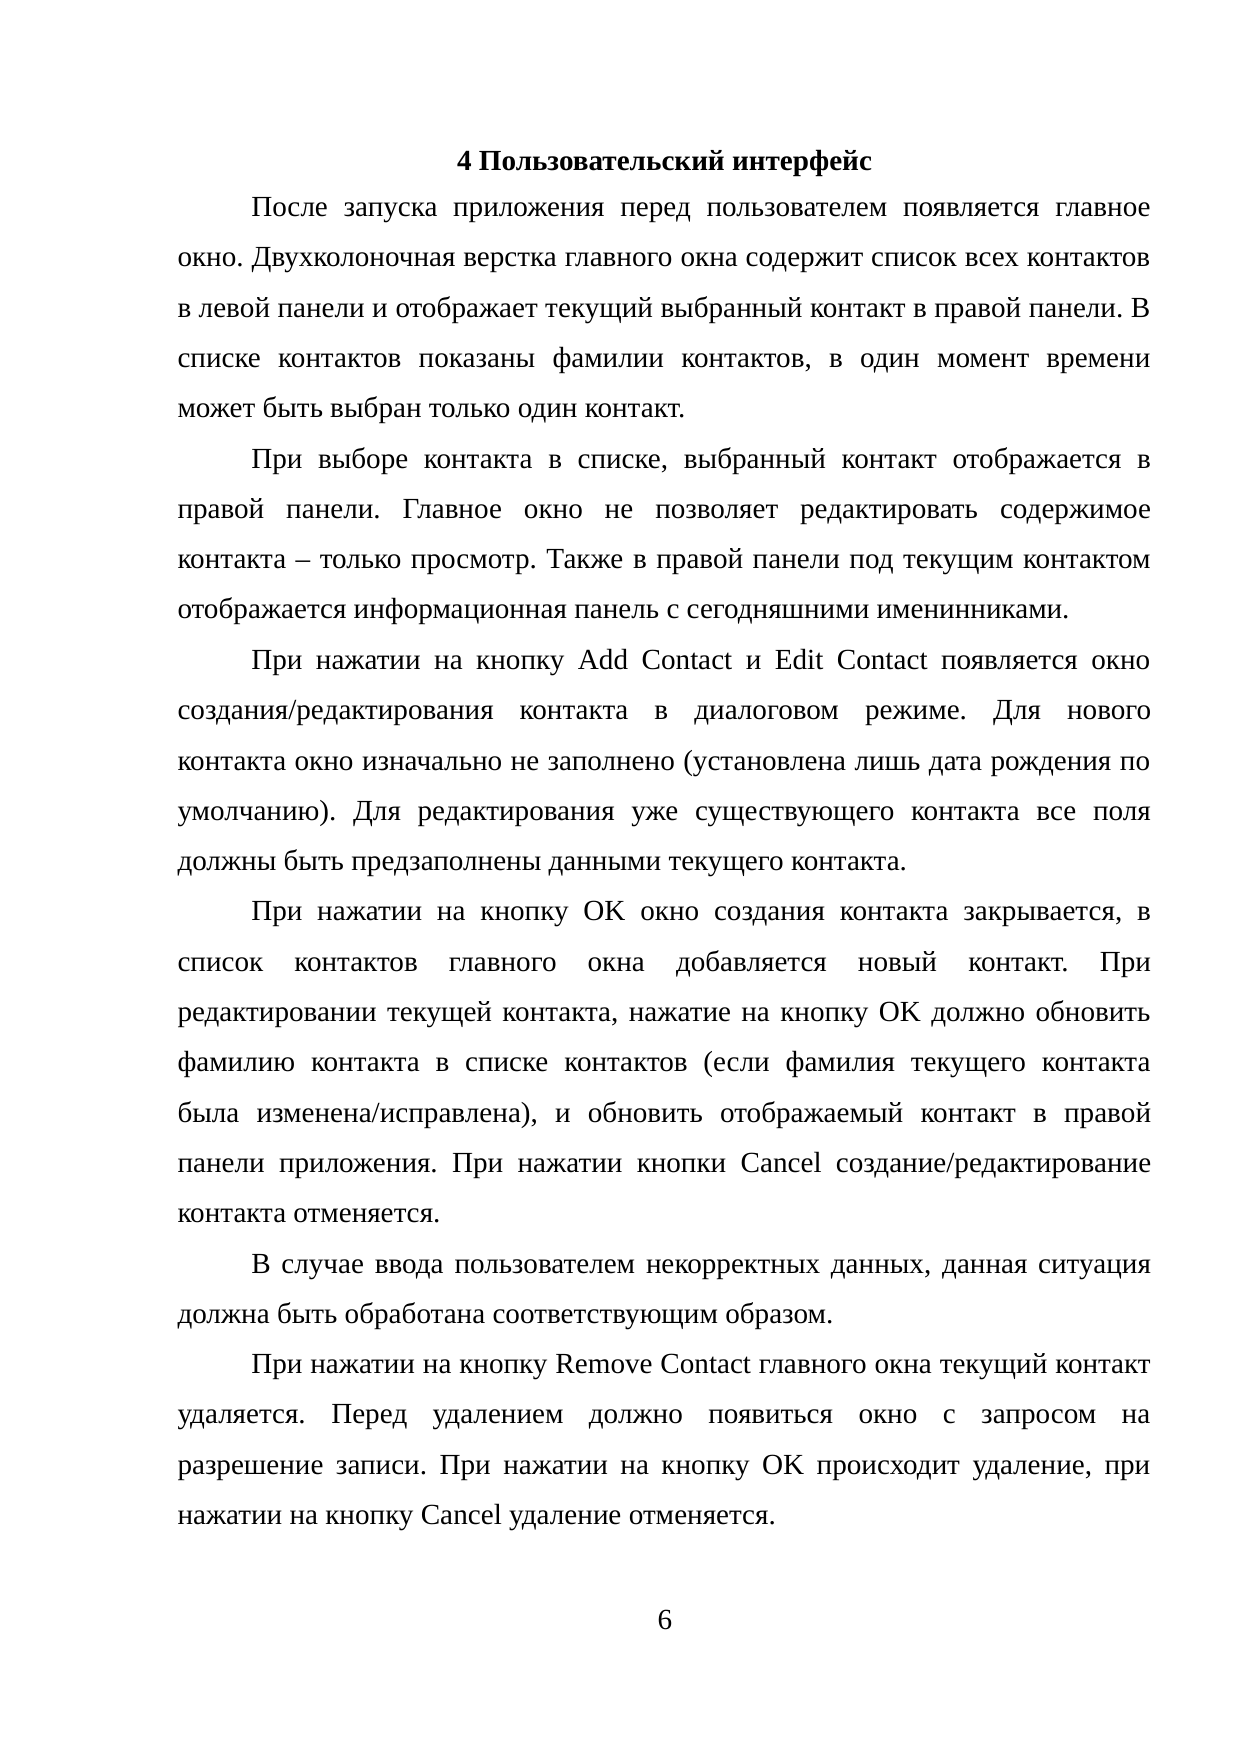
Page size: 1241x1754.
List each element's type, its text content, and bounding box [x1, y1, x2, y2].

text В случае ввода пользователем некорректных данных, данная ситуация должна быть обработана соответствующим образом. [177, 1246, 1152, 1329]
text При нажатии на кнопку OK окно создания контакта закрывается, в список контактов главного окна добавляется новый контакт. При редактировании текущей контакта, нажатие на кнопку OK должно обновить фамилию контакта в списке контактов (если фамилия текущего контакта была изменена/исправлена), и обновить отображаемый контакт в правой панели приложения. При нажатии кнопки Cancel создание/редактирование контакта отменяется. [177, 893, 1152, 1229]
text При нажатии на кнопку Remove Contact главного окна текущий контакт удаляется. Перед удалением должно появиться окно с запросом на разрешение записи. При нажатии на кнопку OK происходит удаление, при нажатии на кнопку Cancel удаление отменяется. [177, 1346, 1152, 1531]
text При нажатии на кнопку Add Contact и Edit Contact появляется окно создания/редактирования контакта в диалоговом режиме. Для нового контакта окно изначально не заполнено (установлена лишь дата рождения по умолчанию). Для редактирования уже существующего контакта все поля должны быть предзаполнены данными текущего контакта. [177, 642, 1152, 877]
text После запуска приложения перед пользователем появляется главное окно. Двухколоночная верстка главного окна содержит список всех контактов в левой панели и отображает текущий выбранный контакт в правой панели. В списке контактов показаны фамилии контактов, в один момент времени может быть выбран только один контакт. [177, 189, 1152, 424]
subtitle 4 Пользовательский интерфейс [177, 143, 1152, 177]
text При выборе контакта в списке, выбранный контакт отображается в правой панели. Главное окно не позволяет редактировать содержимое контакта – только просмотр. Также в правой панели под текущим контактом отображается информационная панель с сегодняшними именинниками. [177, 441, 1152, 625]
